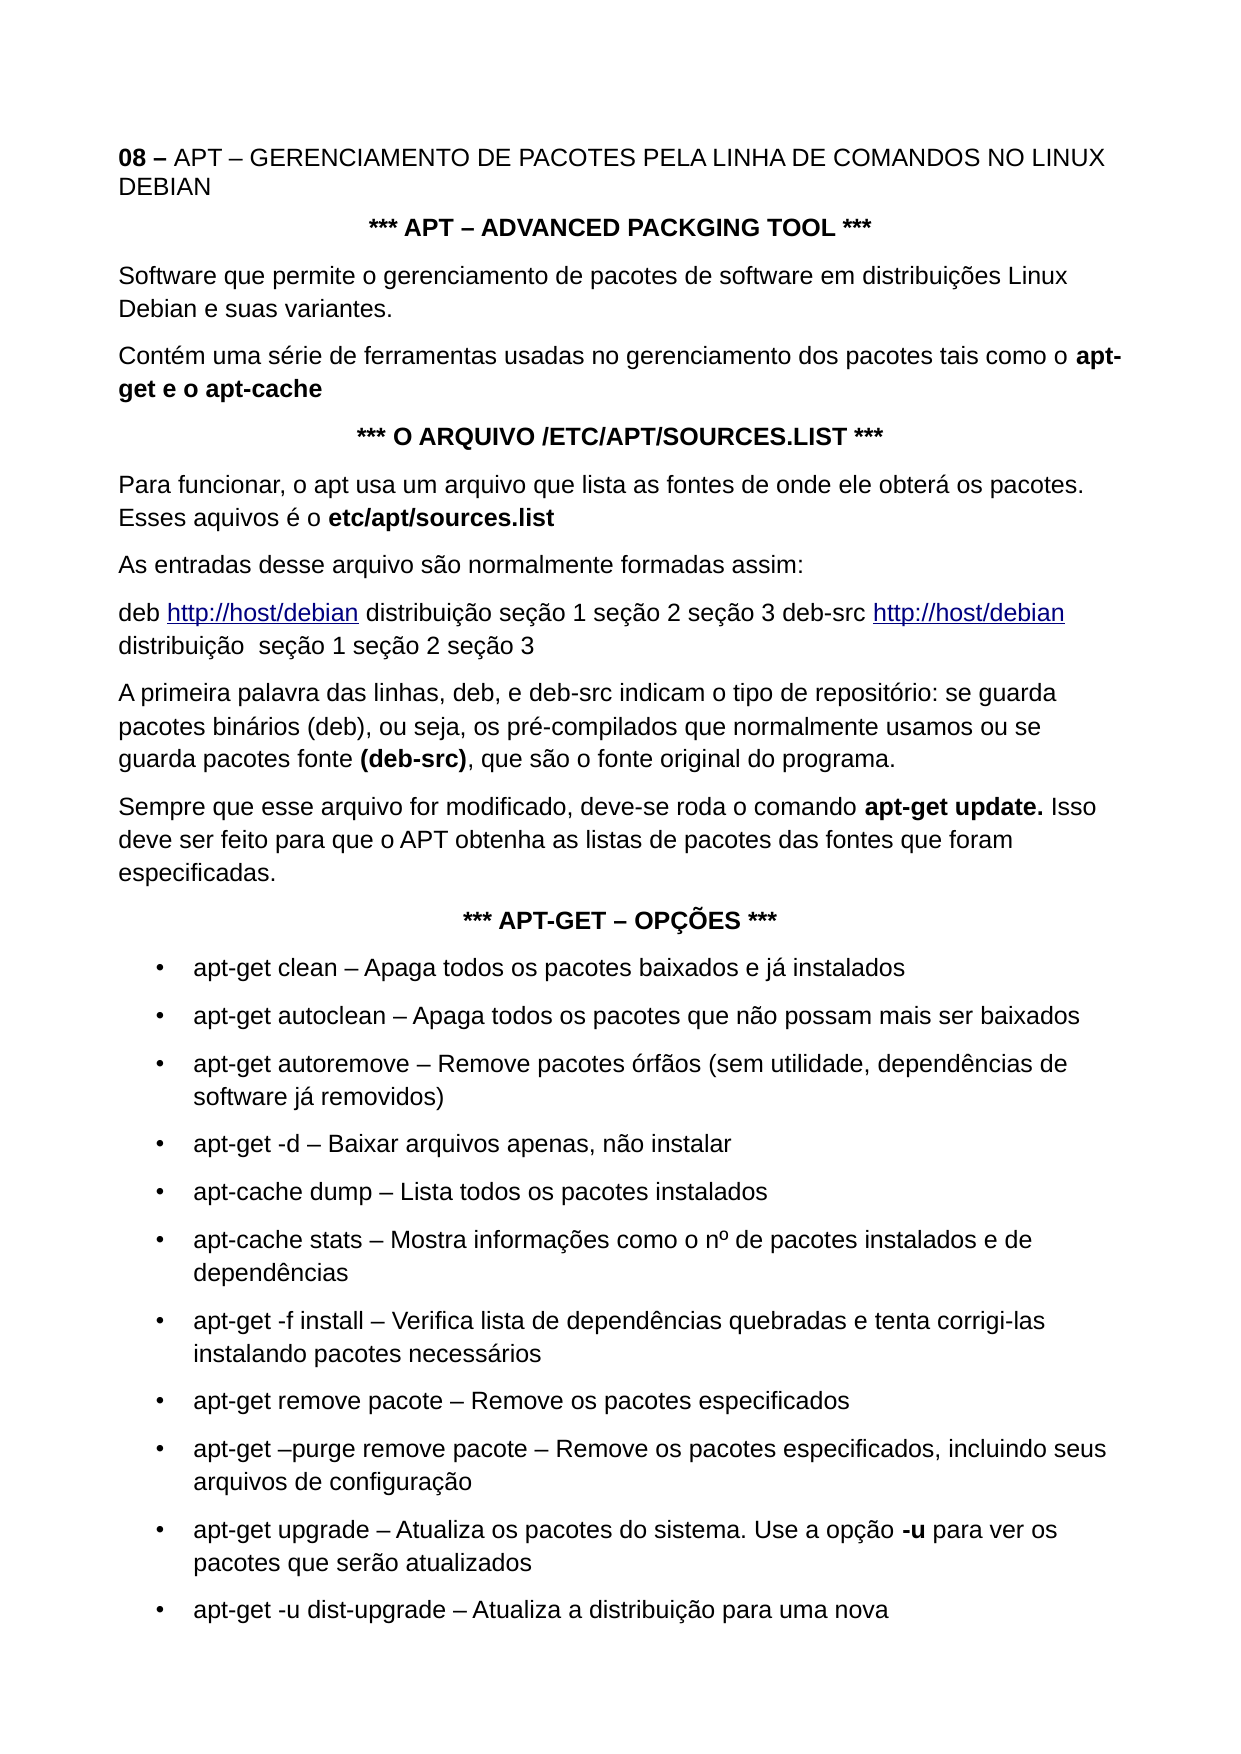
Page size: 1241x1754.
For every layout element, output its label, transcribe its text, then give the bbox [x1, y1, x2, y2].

list apt-get -u dist-upgrade – Atualiza a distribuição para uma nova [156, 1596, 1122, 1624]
text *** APT – ADVANCED PACKGING TOOL *** [118, 213, 1122, 242]
text A primeira palavra das linhas, deb, e deb-src indicam o tipo de repositório: se guarda pacotes binários (deb), ou seja, os pré-compilados que normalmente usamos ou se guarda pacotes fonte (deb-src), que são o fonte original do programa. [118, 678, 1122, 773]
text *** APT-GET – OPÇÕES *** [118, 906, 1122, 934]
list apt-get -d – Baixar arquivos apenas, não instalar [156, 1129, 1122, 1158]
text Para funcionar, o apt usa um arquivo que lista as fontes de onde ele obterá os pacotes. Esses aquivos é o etc/apt/sources.list [118, 469, 1122, 531]
subtitle 08 – APT – GERENCIAMENTO DE PACOTES PELA LINHA DE COMANDOS NO LINUX DEBIAN [118, 143, 1122, 201]
list apt-get –purge remove pacote – Remove os pacotes especificados, incluindo seus arquivos de configuração [156, 1434, 1122, 1496]
text As entradas desse arquivo são normalmente formadas assim: [118, 550, 1122, 579]
text deb http://host/debian distribuição seção 1 seção 2 seção 3 deb-src http://host/debian distribuição seção 1 seção 2 seção 3 [118, 598, 1122, 659]
text Contém uma série de ferramentas usadas no gerenciamento dos pacotes tais como o apt-get e o apt-cache [118, 341, 1122, 403]
list apt-get -f install – Verifica lista de dependências quebradas e tenta corrigi-las instalando pacotes necessários [156, 1306, 1122, 1367]
list apt-get autoclean – Apaga todos os pacotes que não possam mais ser baixados [156, 1001, 1122, 1030]
list apt-cache stats – Mostra informações como o nº de pacotes instalados e de dependências [156, 1225, 1122, 1287]
text *** O ARQUIVO /ETC/APT/SOURCES.LIST *** [118, 422, 1122, 451]
list apt-get clean – Apaga todos os pacotes baixados e já instalados [156, 953, 1122, 982]
list apt-get remove pacote – Remove os pacotes especificados [156, 1386, 1122, 1415]
list apt-get autoremove – Remove pacotes órfãos (sem utilidade, dependências de software já removidos) [156, 1049, 1122, 1111]
text Software que permite o gerenciamento de pacotes de software em distribuições Linux Debian e suas variantes. [118, 261, 1122, 322]
list apt-cache dump – Lista todos os pacotes instalados [156, 1177, 1122, 1206]
list apt-get upgrade – Atualiza os pacotes do sistema. Use a opção -u para ver os pacotes que serão atualizados [156, 1515, 1122, 1577]
text Sempre que esse arquivo for modificado, deve-se roda o comando apt-get update. Isso deve ser feito para que o APT obtenha as listas de pacotes das fontes que foram especificadas. [118, 792, 1122, 887]
